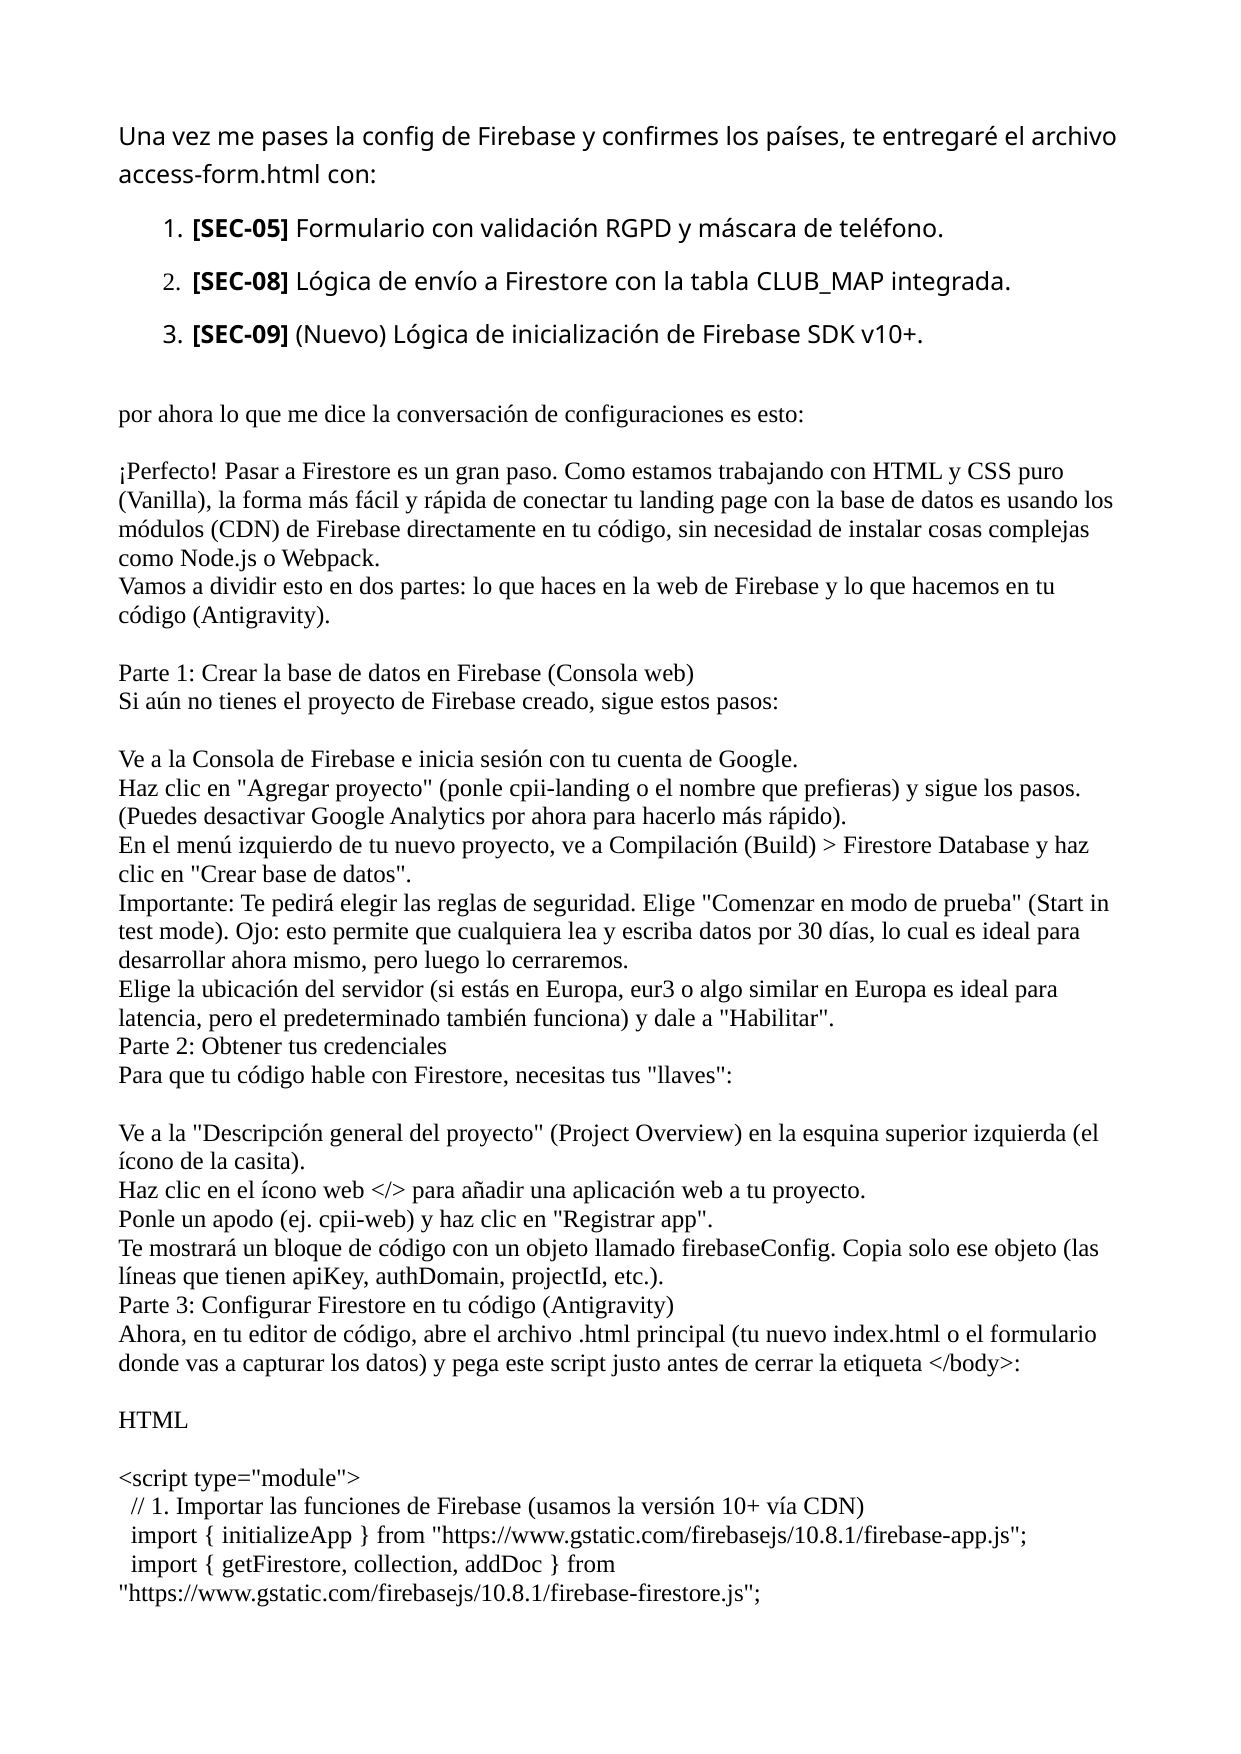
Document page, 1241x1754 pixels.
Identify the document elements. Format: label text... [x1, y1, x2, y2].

table_cell Una vez me pases la config de Firebase y confirmes los países, te entregaré el archivo access-form.html con: [SEC-05] Formulario con validación RGPD y máscara de teléfono. [SEC-08] Lógica de envío a Firestore con la tabla CLUB_MAP integrada. [SEC-09] (Nuevo) Lógica de inicialización de Firebase SDK v10+. [118, 118, 1122, 399]
table_cell por ahora lo que me dice la conversación de configuraciones es esto: ¡Perfecto! Pasar a Firestore es un gran paso. Como estamos trabajando con HTML y CSS puro (Vanilla), la forma más fácil y rápida de conectar tu landing page con la base de datos es usando los módulos (CDN) de Firebase directamente en tu código, sin necesidad de instalar cosas complejas como Node.js o Webpack. Vamos a dividir esto en dos partes: lo que haces en la web de Firebase y lo que hacemos en tu código (Antigravity). Parte 1: Crear la base de datos en Firebase (Consola web) Si aún no tienes el proyecto de Firebase creado, sigue estos pasos: Ve a la Consola de Firebase e inicia sesión con tu cuenta de Google. Haz clic en "Agregar proyecto" (ponle cpii-landing o el nombre que prefieras) y sigue los pasos. (Puedes desactivar Google Analytics por ahora para hacerlo más rápido). En el menú izquierdo de tu nuevo proyecto, ve a Compilación (Build) > Firestore Database y haz clic en "Crear base de datos". Importante: Te pedirá elegir las reglas de seguridad. Elige "Comenzar en modo de prueba" (Start in test mode). Ojo: esto permite que cualquiera lea y escriba datos por 30 días, lo cual es ideal para desarrollar ahora mismo, pero luego lo cerraremos. Elige la ubicación del servidor (si estás en Europa, eur3 o algo similar en Europa es ideal para latencia, pero el predeterminado también funciona) y dale a "Habilitar". Parte 2: Obtener tus credenciales Para que tu código hable con Firestore, necesitas tus "llaves": Ve a la "Descripción general del proyecto" (Project Overview) en la esquina superior izquierda (el ícono de la casita). Haz clic en el ícono web </> para añadir una aplicación web a tu proyecto. Ponle un apodo (ej. cpii-web) y haz clic en "Registrar app". Te mostrará un bloque de código con un objeto llamado firebaseConfig. Copia solo ese objeto (las líneas que tienen apiKey, authDomain, projectId, etc.). Parte 3: Configurar Firestore en tu código (Antigravity) Ahora, en tu editor de código, abre el archivo .html principal (tu nuevo index.html o el formulario donde vas a capturar los datos) y pega este script justo antes de cerrar la etiqueta </body>: HTML <script type="module"> // 1. Importar las funciones de Firebase (usamos la versión 10+ vía CDN) import { initializeApp } from "https://www.gstatic.com/firebasejs/10.8.1/firebase-app.js"; import { getFirestore, collection, addDoc } from "https://www.gstatic.com/firebasejs/10.8.1/firebase-firestore.js"; [118, 399, 1122, 1635]
